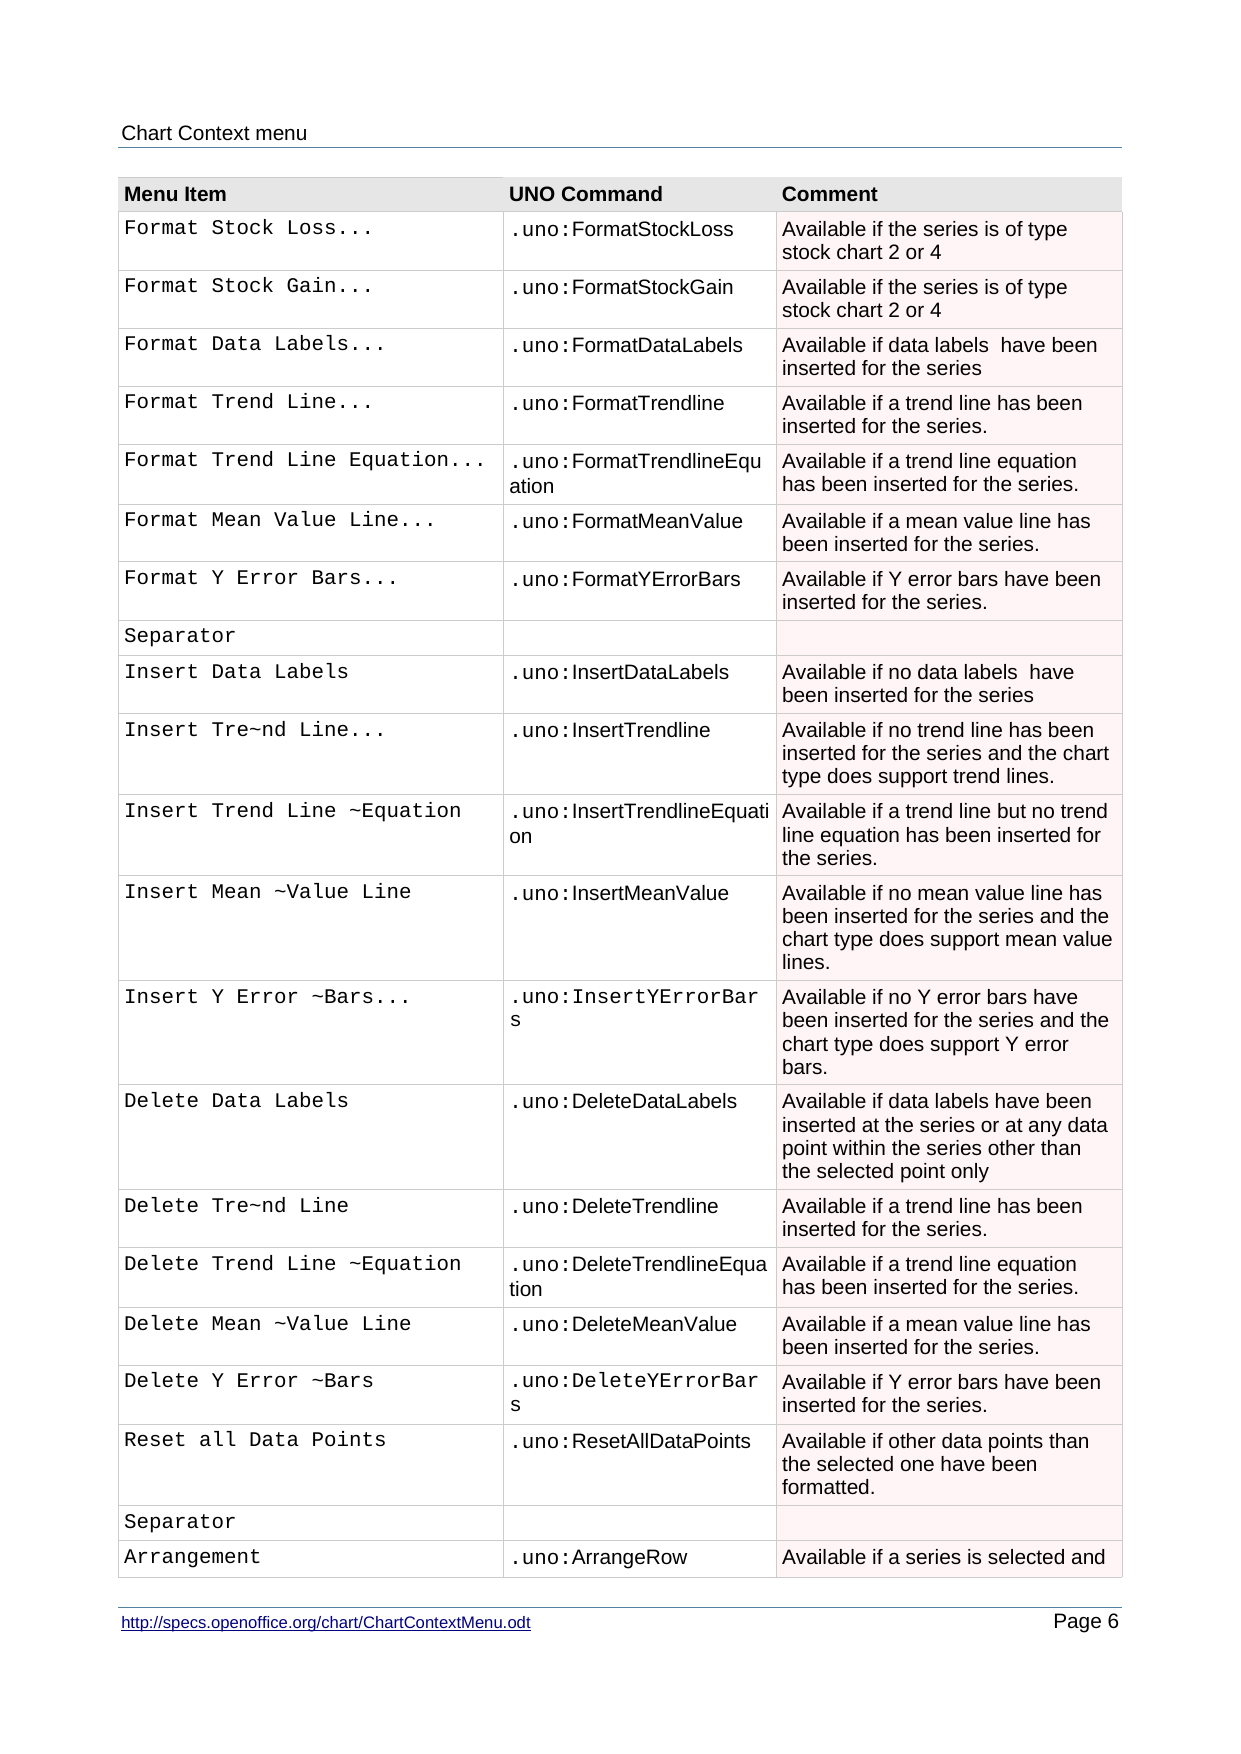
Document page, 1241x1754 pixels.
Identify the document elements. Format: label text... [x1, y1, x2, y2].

table_cell .uno:FormatTrendlineEquation [504, 445, 776, 504]
table_cell Available if data labels have been inserted for the series [777, 329, 1122, 386]
table_cell Insert Y Error ~Bars... [119, 981, 503, 1084]
table_cell Separator [119, 621, 503, 655]
table_cell [504, 1506, 776, 1540]
table_cell .uno:FormatStockLoss [504, 212, 776, 270]
table_cell .uno:FormatStockGain [504, 271, 776, 328]
table_cell [504, 621, 776, 655]
table_cell Available if the series is of type stock chart 2 or 4 [777, 271, 1122, 328]
table_cell Insert Tre~nd Line... [119, 714, 503, 794]
table_cell .uno:InsertYErrorBars [504, 981, 776, 1084]
table_cell Available if a trend line equation has been inserted for the series. [777, 445, 1122, 504]
table_cell Insert Mean ~Value Line [119, 876, 503, 980]
table_cell Available if a trend line equation has been inserted for the series. [777, 1248, 1122, 1307]
table_cell Format Y Error Bars... [119, 562, 503, 620]
table_cell Format Data Labels... [119, 329, 503, 386]
table_cell .uno:InsertMeanValue [504, 876, 776, 980]
table_header Menu Item [118, 178, 503, 211]
table_cell .uno:FormatMeanValue [504, 505, 776, 561]
table_cell Available if data labels have been inserted at the series or at any data point within the series other than the selected point only [777, 1085, 1122, 1189]
table_cell Available if no data labels have been inserted for the series [777, 656, 1122, 713]
table_cell .uno:InsertTrendline [504, 714, 776, 794]
table_cell .uno:DeleteMeanValue [504, 1308, 776, 1365]
table_cell Format Stock Loss... [119, 212, 503, 270]
table_cell Delete Y Error ~Bars [119, 1366, 503, 1424]
table_cell Insert Data Labels [119, 656, 503, 713]
table_cell Available if Y error bars have been inserted for the series. [777, 562, 1122, 620]
table_cell Format Mean Value Line... [119, 505, 503, 561]
table_cell Arrangement [119, 1541, 503, 1577]
table_cell .uno:DeleteTrendline [504, 1190, 776, 1247]
table_cell Available if the series is of type stock chart 2 or 4 [777, 212, 1122, 270]
table_cell Available if a trend line has been inserted for the series. [777, 1190, 1122, 1247]
table_cell Insert Trend Line ~Equation [119, 795, 503, 875]
table_header UNO Command [503, 177, 776, 211]
table_header Comment [776, 177, 1122, 211]
table_cell Delete Data Labels [119, 1085, 503, 1189]
table_cell Format Stock Gain... [119, 271, 503, 328]
table_cell Available if no mean value line has been inserted for the series and the chart type does support mean value lines. [777, 876, 1122, 980]
table_cell Available if a mean value line has been inserted for the series. [777, 505, 1122, 561]
table_cell .uno:FormatTrendline [504, 387, 776, 444]
table_cell .uno:InsertTrendlineEquation [504, 795, 776, 875]
table_cell .uno:FormatDataLabels [504, 329, 776, 386]
table_cell .uno:ResetAllDataPoints [504, 1425, 776, 1505]
table_cell .uno:DeleteTrendlineEquation [504, 1248, 776, 1307]
table_cell Available if no Y error bars have been inserted for the series and the chart type does support Y error bars. [777, 981, 1122, 1084]
table_cell Delete Trend Line ~Equation [119, 1248, 503, 1307]
table_cell Delete Mean ~Value Line [119, 1308, 503, 1365]
table_cell .uno:InsertDataLabels [504, 656, 776, 713]
table_cell Available if a mean value line has been inserted for the series. [777, 1308, 1122, 1365]
table_cell .uno:FormatYErrorBars [504, 562, 776, 620]
table_cell Available if a series is selected and [777, 1541, 1122, 1577]
table_cell Available if no trend line has been inserted for the series and the chart type does support trend lines. [777, 714, 1122, 794]
table_cell [777, 1506, 1122, 1540]
table_cell Format Trend Line... [119, 387, 503, 444]
table_cell Available if other data points than the selected one have been formatted. [777, 1425, 1122, 1505]
table_cell Available if a trend line has been inserted for the series. [777, 387, 1122, 444]
table_cell Available if Y error bars have been inserted for the series. [777, 1366, 1122, 1424]
table_cell Format Trend Line Equation... [119, 445, 503, 504]
table_cell Available if a trend line but no trend line equation has been inserted for the series. [777, 795, 1122, 875]
table_cell .uno:DeleteDataLabels [504, 1085, 776, 1189]
table_cell Delete Tre~nd Line [119, 1190, 503, 1247]
table_cell .uno:DeleteYErrorBars [504, 1366, 776, 1424]
table_cell Reset all Data Points [119, 1425, 503, 1505]
table_cell .uno:ArrangeRow [504, 1541, 776, 1577]
table_cell Separator [119, 1506, 503, 1540]
table_cell [777, 621, 1122, 655]
